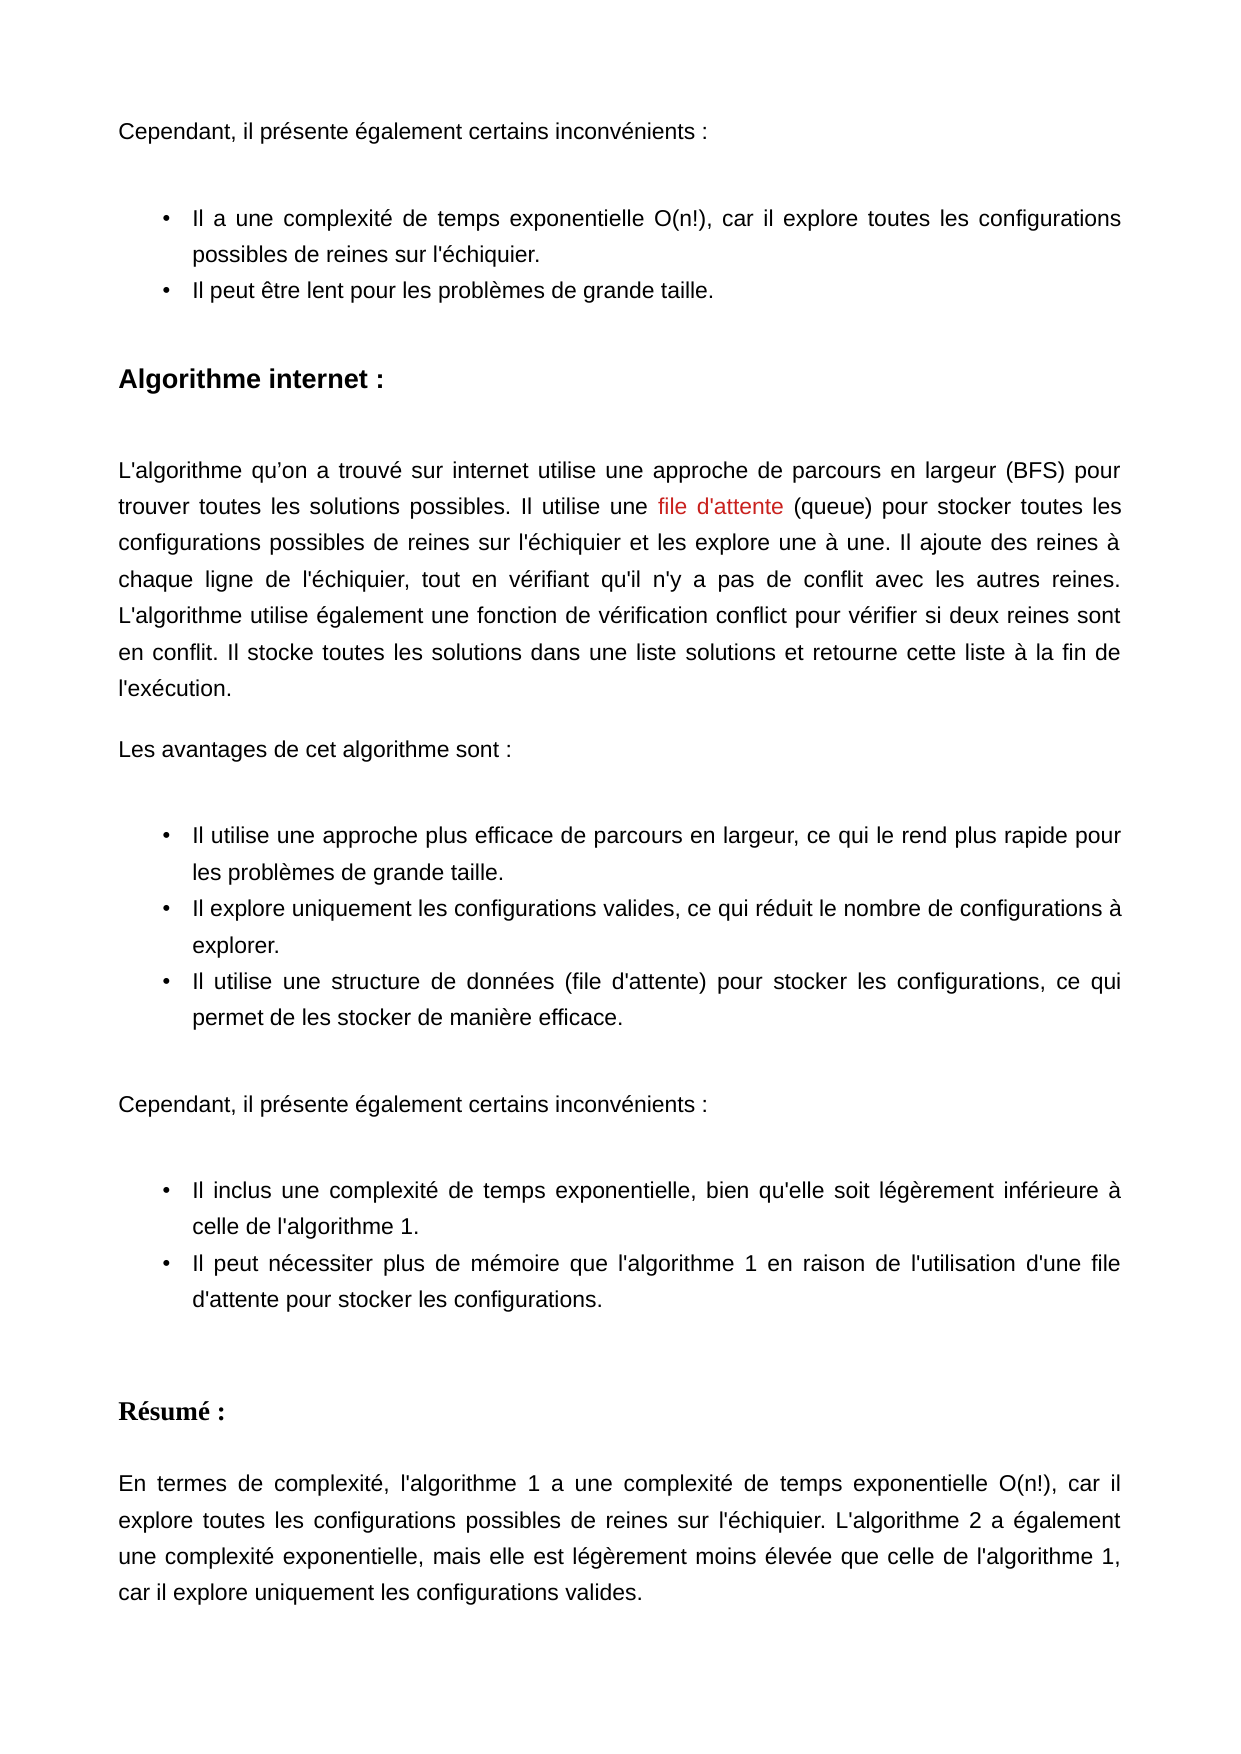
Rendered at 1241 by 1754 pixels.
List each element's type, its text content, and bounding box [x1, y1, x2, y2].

list Il utilise une structure de données (file d'attente) pour stocker les configurations, ce qui permet de les stocker de manière efficace. [162, 968, 1122, 1031]
list Il inclus une complexité de temps exponentielle, bien qu'elle soit légèrement inférieure à celle de l'algorithme 1. [162, 1177, 1122, 1240]
text Cependant, il présente également certains inconvénients : [118, 1091, 1122, 1117]
text Résumé : [118, 1395, 1122, 1426]
text En termes de complexité, l'algorithme 1 a une complexité de temps exponentielle O(n!), car il explore toutes les configurations possibles de reines sur l'échiquier. L'algorithme 2 a également une complexité exponentielle, mais elle est légèrement moins élevée que celle de l'algorithme 1, car il explore uniquement les configurations valides. [118, 1470, 1122, 1606]
text Les avantages de cet algorithme sont : [118, 736, 1122, 762]
list Il a une complexité de temps exponentielle O(n!), car il explore toutes les configurations possibles de reines sur l'échiquier. [162, 204, 1122, 267]
text Cependant, il présente également certains inconvénients : [118, 118, 1122, 144]
list Il peut être lent pour les problèmes de grande taille. [162, 277, 1122, 303]
list Il utilise une approche plus efficace de parcours en largeur, ce qui le rend plus rapide pour les problèmes de grande taille. [162, 822, 1122, 885]
list Il explore uniquement les configurations valides, ce qui réduit le nombre de configurations à explorer. [162, 895, 1122, 958]
text L'algorithme qu’on a trouvé sur internet utilise une approche de parcours en largeur (BFS) pour trouver toutes les solutions possibles. Il utilise une file d'attente (queue) pour stocker toutes les configurations possibles de reines sur l'échiquier et les explore une à une. Il ajoute des reines à chaque ligne de l'échiquier, tout en vérifiant qu'il n'y a pas de conflit avec les autres reines. L'algorithme utilise également une fonction de vérification conflict pour vérifier si deux reines sont en conflit. Il stocke toutes les solutions dans une liste solutions et retourne cette liste à la fin de l'exécution. [118, 457, 1122, 701]
list Il peut nécessiter plus de mémoire que l'algorithme 1 en raison de l'utilisation d'une file d'attente pour stocker les configurations. [162, 1250, 1122, 1312]
text Algorithme internet : [118, 363, 1122, 395]
